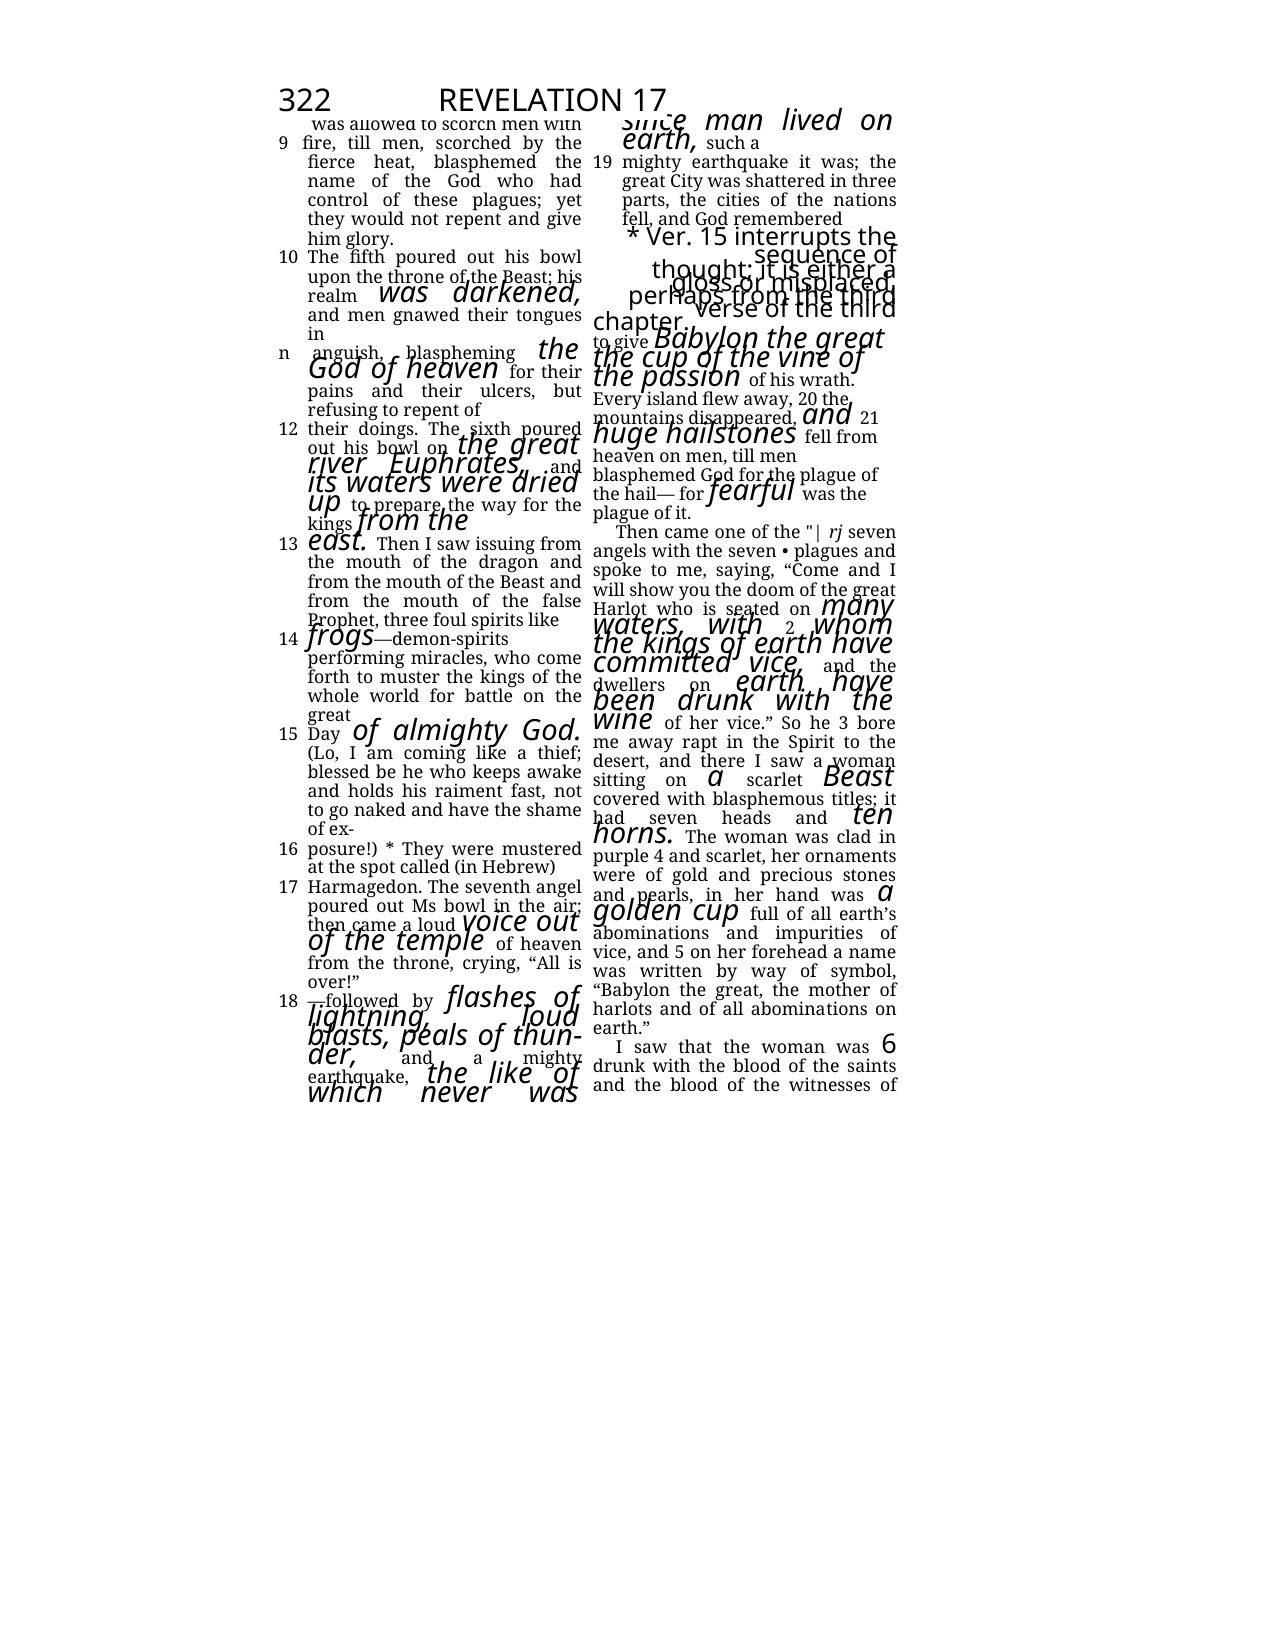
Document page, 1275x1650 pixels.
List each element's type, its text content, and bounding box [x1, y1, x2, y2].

list east. Then I saw issuing from the mouth of the dragon and from the mouth of the Beast and from the mouth of the false Prophet, three foul spirits like [278, 535, 582, 630]
text to give Babylon the great the cup of the vine of the passion of his wrath. Every island flew away, 20 the mountains disappeared, and 21 huge hailstones fell from heaven on men, till men blasphemed God for the plague of the hail— for fearful was the plague of it. [593, 333, 897, 523]
list —followed by flashes of light­ning, loud blasts, peals of thun­der, and a mighty earthquake, the like of which never was [278, 992, 582, 1107]
list saw that the woman was 6 drunk with the blood of the saints and the blood of the wit­nesses of Jesus; and as I looked at her I marvelled greatly. But 7 the angel said to me, “Why mar­vel? I will explain to you the mystery of the woman, and of the Beast with the seven heads and the ten horns who carries her. The Beast you have seen 8 ■was, is not, but is to rise from the abyss—yet to perdition he shall go—and the dwellers on earth will wonder (all whose names have not been written from the foundation of the world [593, 1038, 897, 1095]
list since man lived on earth, such a [593, 115, 897, 153]
list their doings. The sixth poured out his bowl on the great river Euphrates, and its waters were dried up to prepare the way for the kings from the [278, 420, 582, 535]
list Harmagedon. The seventh angel poured out Ms bowl in the air; then came a loud voice out of the temple of heaven from the throne, crying, “All is over!” [278, 878, 582, 992]
list fire, till men, scorched by the fierce heat, blasphemed the name of the God who had control of these plagues; yet they would not repent and give him glory. [278, 134, 582, 249]
list mighty earthquake it was; the great City was shattered in three parts, the cities of the na­tions fell, and God remembered [593, 153, 897, 230]
text chapter. [638, 320, 660, 333]
text chapter. [662, 320, 897, 333]
text thought; it is either a gloss or misplaced, [593, 268, 680, 294]
text perhaps from the third verse of the third [593, 294, 897, 320]
list frogs—demon-spirits performing miracles, who come forth to muster the kings of the whole world for battle on the great [278, 630, 582, 725]
text chapter. [593, 320, 636, 333]
list posure!) * They were mustered at the spot called (in Hebrew) [278, 840, 582, 878]
text was allowed to scorch men with [278, 120, 582, 134]
text Then came one of the "| rj seven angels with the seven • plagues and spoke to me, saying, “Come and I will show you the doom of the great Harlot who is seated on many waters, with 2 whom the kings of earth have committed vice, and the dwellers on earth have been drunk with the wine of her vice.” So he 3 bore me away rapt in the Spirit to the desert, and there I saw a woman sitting on a scarlet Beast covered with blasphemous titles; it had seven heads and ten horns. The woman was clad in purple 4 and scarlet, her ornaments were of gold and precious stones and pearls, in her hand was a golden cup full of all earth’s abomina­tions and impurities of vice, and 5 on her forehead a name was written by way of symbol, “Babylon the great, the mother of harlots and of all abomina­tions on earth.” [593, 523, 897, 1038]
text * Ver. 15 interrupts the sequence of [593, 230, 897, 268]
list The fifth poured out his bowl upon the throne of the Beast; his realm was darkened, and men gnawed their tongues in [278, 249, 582, 344]
text n anguish, blaspheming the God of heaven for their pains and their ulcers, but refusing to repent of [278, 344, 582, 420]
list Day of almighty God. (Lo, I am coming like a thief; blessed be he who keeps awake and holds his raiment fast, not to go naked and have the shame of ex- [278, 725, 582, 840]
